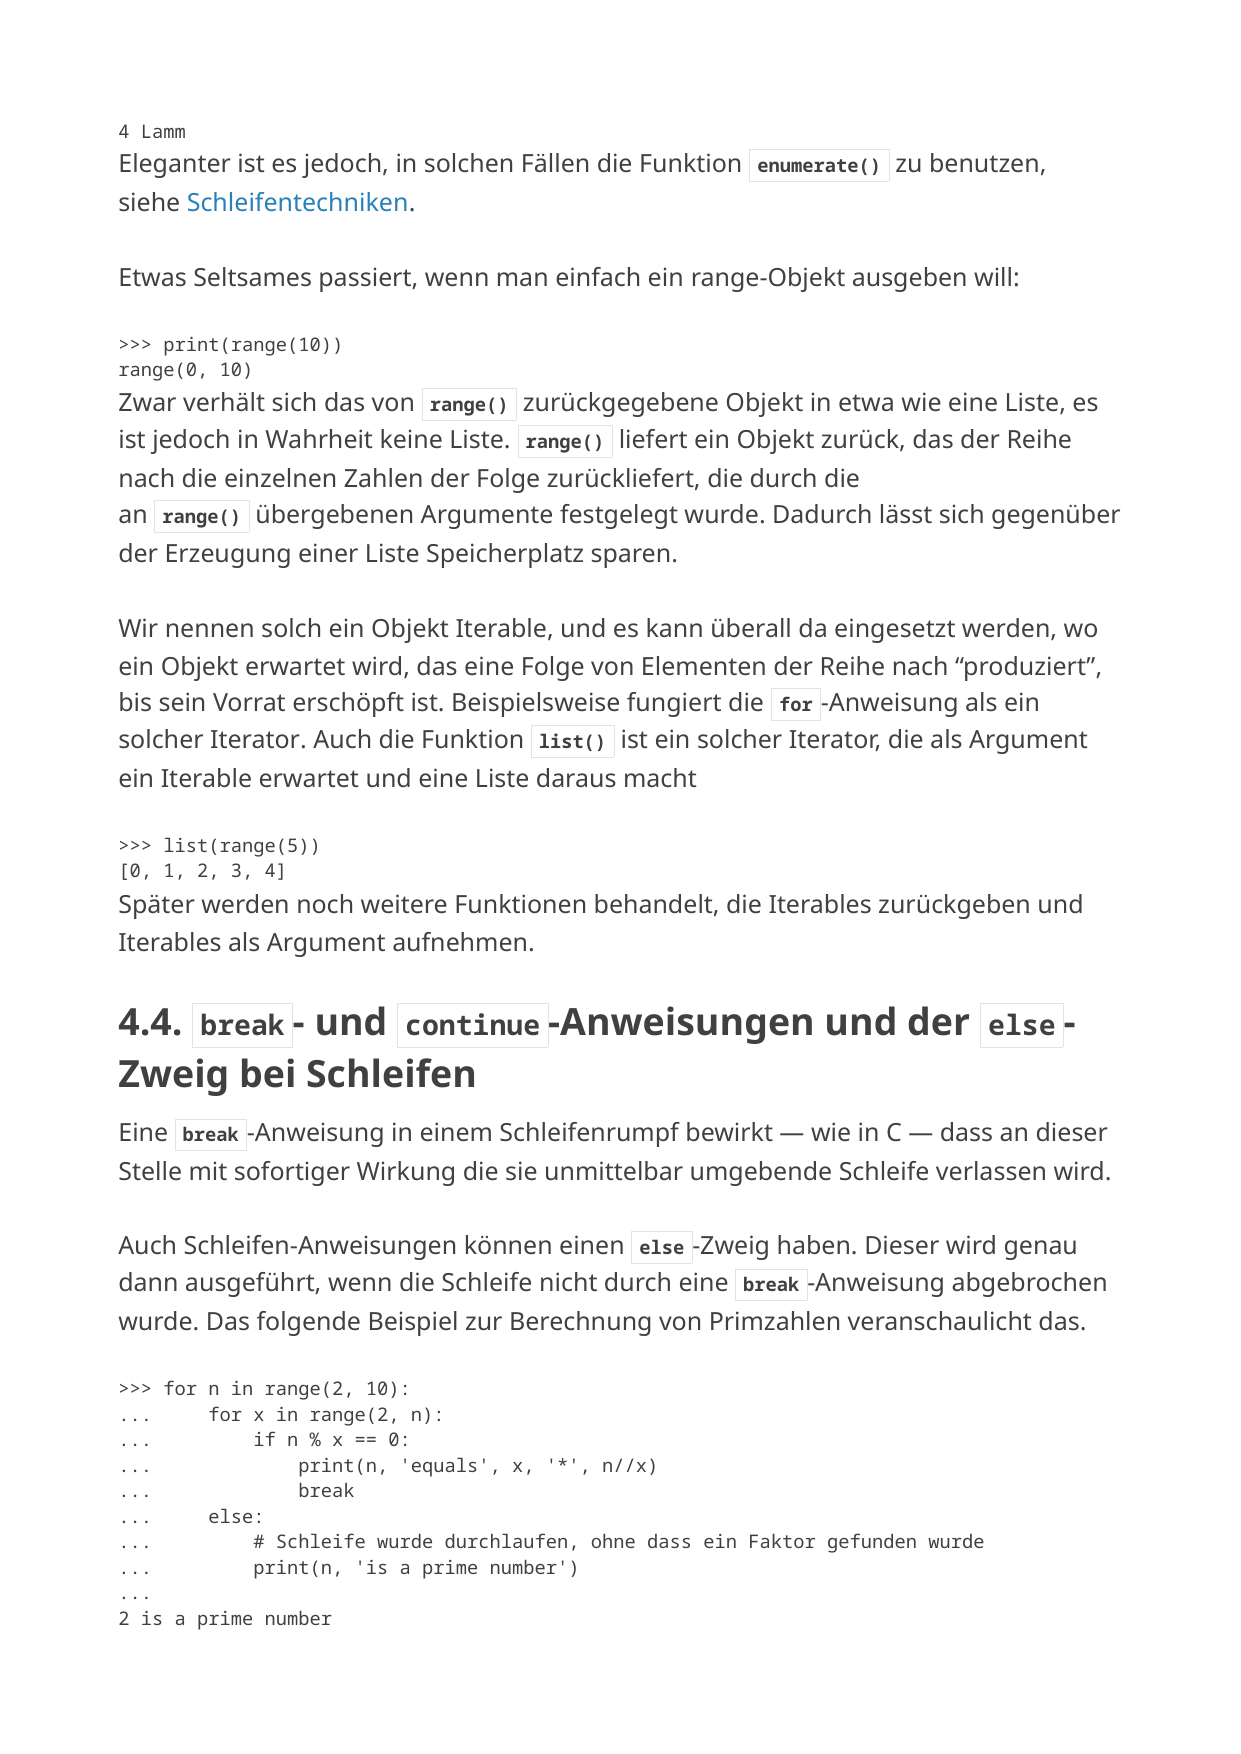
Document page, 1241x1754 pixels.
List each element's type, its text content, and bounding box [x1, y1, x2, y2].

text Später werden noch weitere Funktionen behandelt, die Iterables zurückgeben und Iterables als Argument aufnehmen. [118, 883, 1122, 958]
text ... print(n, 'equals', x, '*', n//x) [118, 1452, 1122, 1477]
text ... for x in range(2, n): [118, 1401, 1122, 1426]
text Auch Schleifen-Anweisungen können einen else-Zweig haben. Dieser wird genau dann ausgeführt, wenn die Schleife nicht durch eine break-Anweisung abgebrochen wurde. Das folgende Beispiel zur Berechnung von Primzahlen veranschaulicht das. [118, 1225, 1122, 1338]
text >>> print(range(10)) [118, 331, 1122, 357]
text Zwar verhält sich das von range() zurückgegebene Objekt in etwa wie eine Liste, es ist jedoch in Wahrheit keine Liste. range() liefert ein Objekt zurück, das der Reihe nach die einzelnen Zahlen der Folge zurückliefert, die durch die an range() übergebenen Argumente festgelegt wurde. Dadurch lässt sich gegenüber der Erzeugung einer Liste Speicherplatz sparen. [118, 382, 1122, 570]
text >>> for n in range(2, 10): [118, 1375, 1122, 1401]
text ... if n % x == 0: [118, 1426, 1122, 1452]
text ... [118, 1579, 1122, 1605]
text Etwas Seltsames passiert, wenn man einfach ein range-Objekt ausgeben will: [118, 256, 1122, 294]
subtitle 4.4. break- und continue-Anweisungen und der else-Zweig bei Schleifen [118, 996, 1122, 1098]
text range(0, 10) [118, 357, 1122, 382]
text Eine break-Anweisung in einem Schleifenrumpf bewirkt — wie in C — dass an dieser Stelle mit sofortiger Wirkung die sie unmittelbar umgebende Schleife verlassen wird. [118, 1113, 1122, 1188]
text 2 is a prime number [118, 1605, 1122, 1631]
text Eleganter ist es jedoch, in solchen Fällen die Funktion enumerate() zu benutzen, siehe Schleifentechniken. [118, 144, 1122, 219]
text >>> list(range(5)) [118, 832, 1122, 858]
text ... print(n, 'is a prime number') [118, 1554, 1122, 1579]
text [0, 1, 2, 3, 4] [118, 858, 1122, 883]
text ... break [118, 1477, 1122, 1503]
text ... # Schleife wurde durchlaufen, ohne dass ein Faktor gefunden wurde [118, 1528, 1122, 1554]
text Wir nennen solch ein Objekt Iterable, und es kann überall da eingesetzt werden, wo ein Objekt erwartet wird, das eine Folge von Elementen der Reihe nach “produziert”, bis sein Vorrat erschöpft ist. Beispielsweise fungiert die for-Anweisung als ein solcher Iterator. Auch die Funktion list() ist ein solcher Iterator, die als Argument ein Iterable erwartet und eine Liste daraus macht [118, 607, 1122, 795]
text 4 Lamm [118, 118, 1122, 144]
text ... else: [118, 1503, 1122, 1528]
